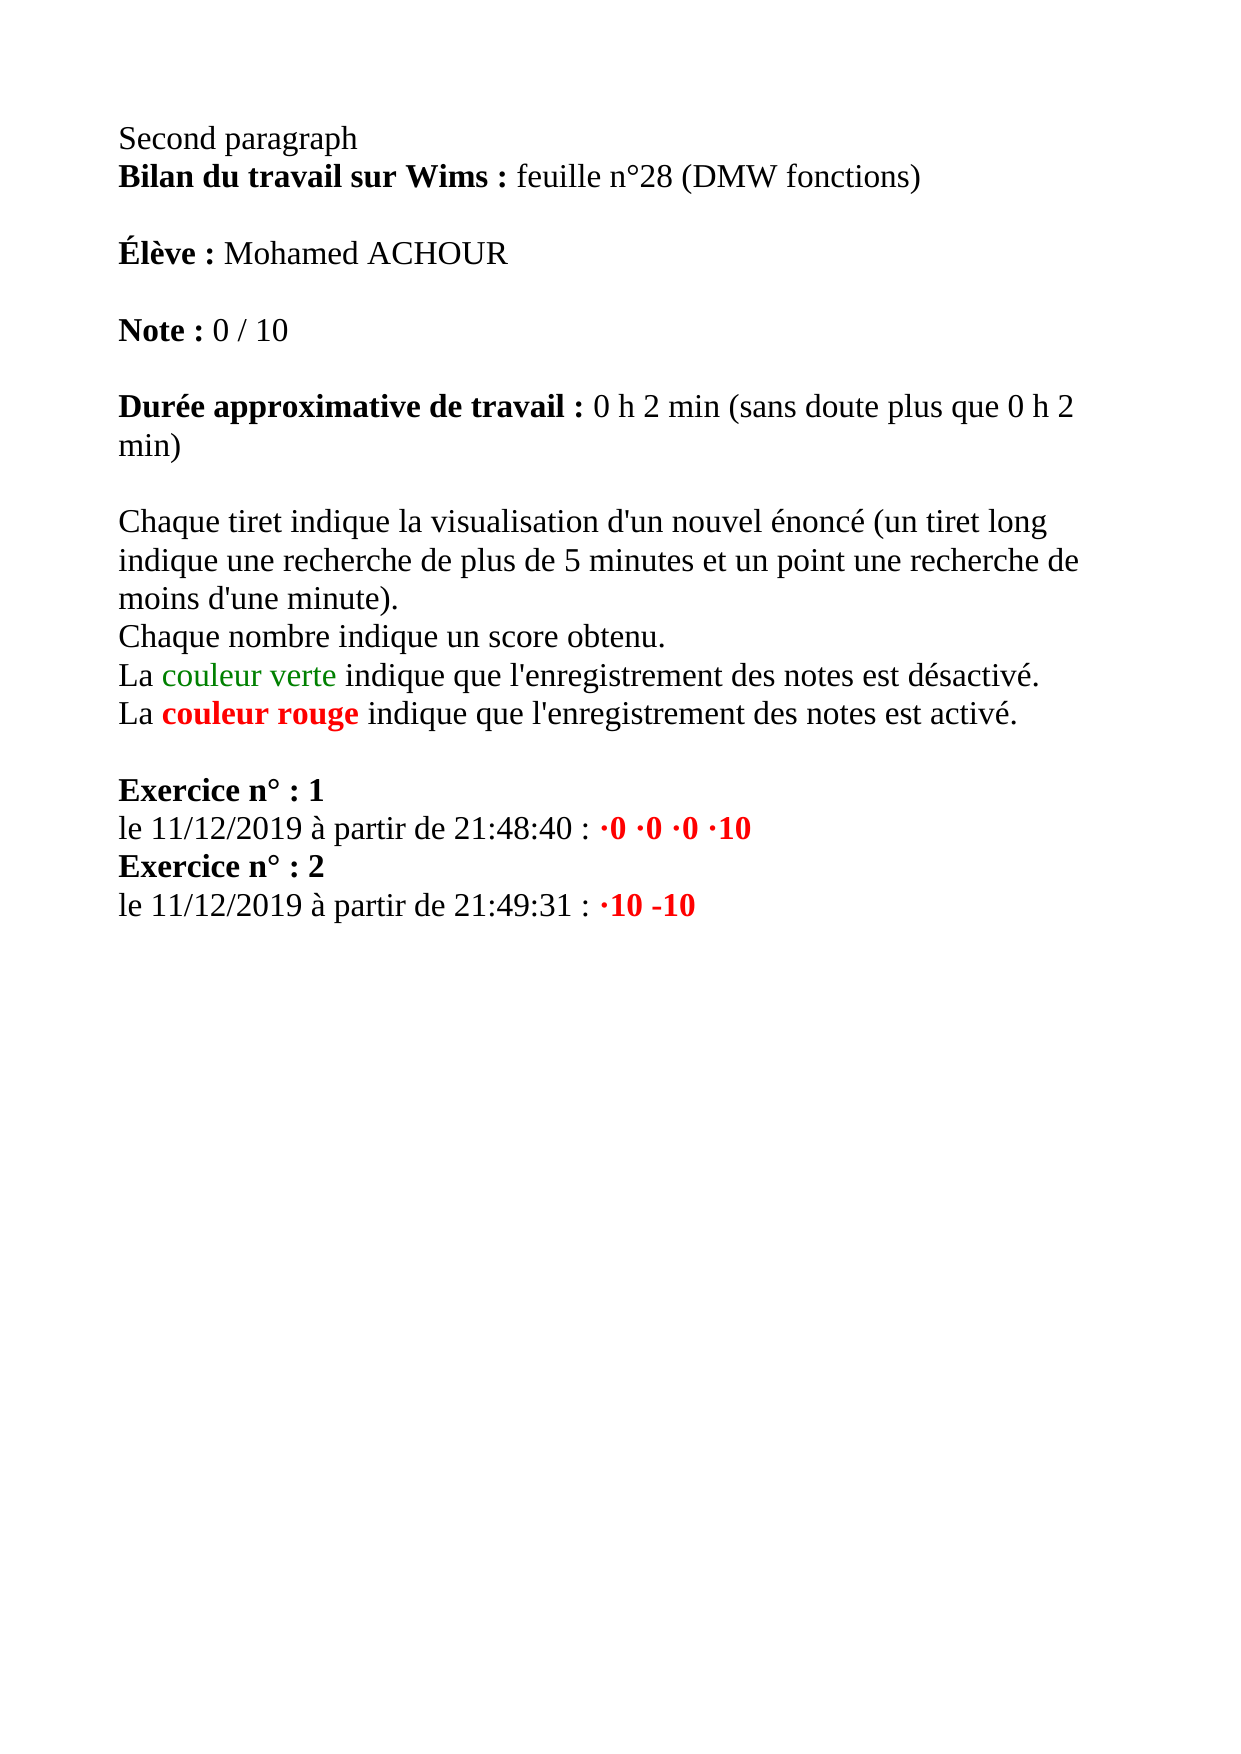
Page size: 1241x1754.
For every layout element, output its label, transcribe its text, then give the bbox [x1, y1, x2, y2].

text Chaque nombre indique un score obtenu. [118, 616, 1122, 655]
text Exercice n° : 1 [118, 770, 1122, 808]
text Note : 0 / 10 [118, 310, 1122, 348]
text La couleur verte indique que l'enregistrement des notes est désactivé. [118, 655, 1122, 693]
text Second paragraph [118, 118, 1122, 156]
text La couleur rouge indique que l'enregistrement des notes est activé. [118, 693, 1122, 731]
text le 11/12/2019 à partir de 21:48:40 : ·0 ·0 ·0 ·10 [118, 808, 1122, 846]
text Durée approximative de travail : 0 h 2 min (sans doute plus que 0 h 2 min) [118, 386, 1122, 463]
text le 11/12/2019 à partir de 21:49:31 : ·10 -10 [118, 885, 1122, 923]
text Exercice n° : 2 [118, 846, 1122, 885]
text Chaque tiret indique la visualisation d'un nouvel énoncé (un tiret long indique une recherche de plus de 5 minutes et un point une recherche de moins d'une minute). [118, 501, 1122, 616]
text Élève : Mohamed ACHOUR [118, 233, 1122, 271]
text Bilan du travail sur Wims : feuille n°28 (DMW fonctions) [118, 156, 1122, 195]
